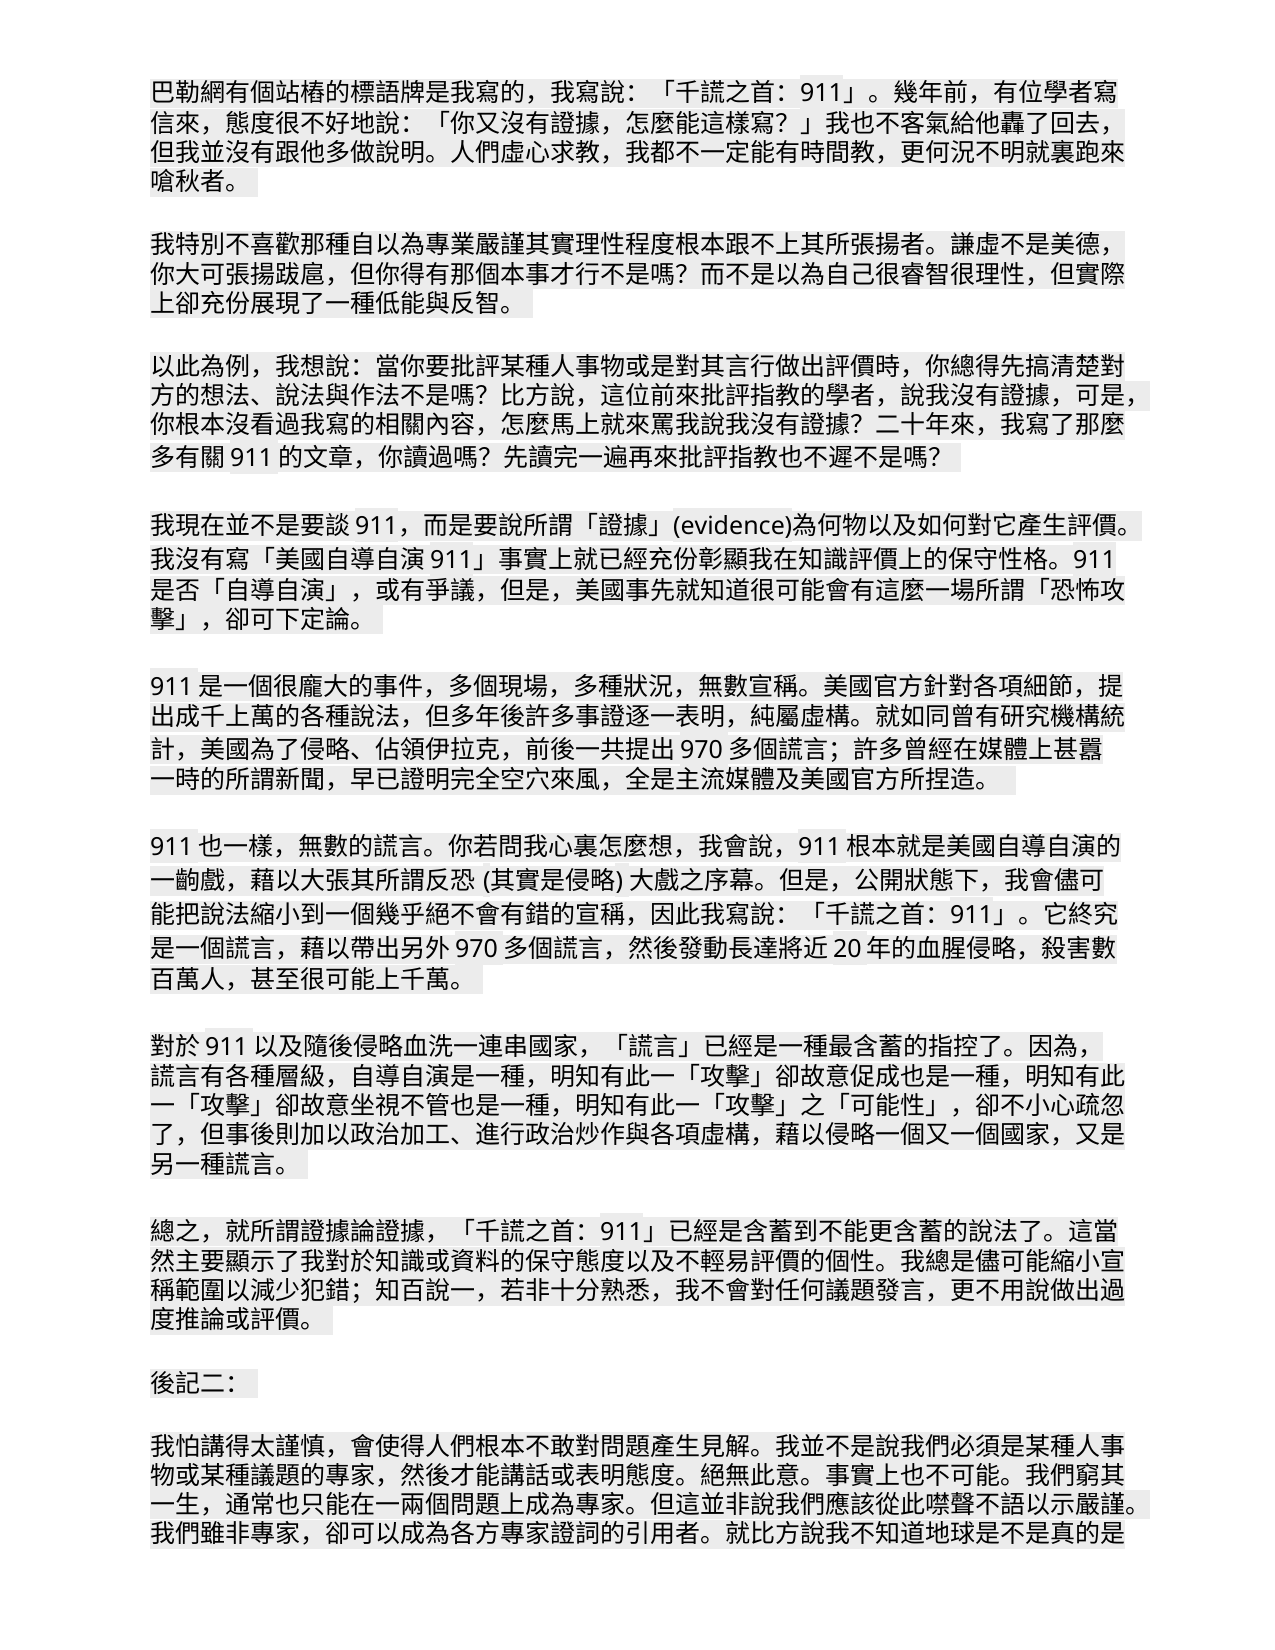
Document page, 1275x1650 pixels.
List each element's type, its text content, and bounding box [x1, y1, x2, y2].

text 後記一： 巴勒網有個站樁的標語牌是我寫的，我寫說：「千謊之首：911」。幾年前，有位學者寫信來，態度很不好地說：「你又沒有證據，怎麼能這樣寫？」我也不客氣給他轟了回去，但我並沒有跟他多做說明。人們虛心求教，我都不一定能有時間教，更何況不明就裏跑來嗆秋者。 我特別不喜歡那種自以為專業嚴謹其實理性程度根本跟不上其所張揚者。謙虛不是美德，你大可張揚跋扈，但你得有那個本事才行不是嗎？而不是以為自己很睿智很理性，但實際上卻充份展現了一種低能與反智。 以此為例，我想說：當你要批評某種人事物或是對其言行做出評價時，你總得先搞清楚對方的想法、說法與作法不是嗎？比方說，這位前來批評指教的學者，說我沒有證據，可是，你根本沒看過我寫的相關內容，怎麼馬上就來罵我說我沒有證據？二十年來，我寫了那麼多有關911的文章，你讀過嗎？先讀完一遍再來批評指教也不遲不是嗎？ 我現在並不是要談911，而是要說所謂「證據」(evidence)為何物以及如何對它產生評價。我沒有寫「美國自導自演911」事實上就已經充份彰顯我在知識評價上的保守性格。911是否「自導自演」，或有爭議，但是，美國事先就知道很可能會有這麼一場所謂「恐怖攻擊」，卻可下定論。 911是一個很龐大的事件，多個現場，多種狀況，無數宣稱。美國官方針對各項細節，提出成千上萬的各種說法，但多年後許多事證逐一表明，純屬虛構。就如同曾有研究機構統計，美國為了侵略、佔領伊拉克，前後一共提出970多個謊言；許多曾經在媒體上甚囂一時的所謂新聞，早已證明完全空穴來風，全是主流媒體及美國官方所捏造。 911也一樣，無數的謊言。你若問我心裏怎麼想，我會說，911根本就是美國自導自演的一齣戲，藉以大張其所謂反恐 (其實是侵略) 大戲之序幕。但是，公開狀態下，我會儘可能把說法縮小到一個幾乎絕不會有錯的宣稱，因此我寫說：「千謊之首：911」。它終究是一個謊言，藉以帶出另外970多個謊言，然後發動長達將近20年的血腥侵略，殺害數百萬人，甚至很可能上千萬。 對於911以及隨後侵略血洗一連串國家，「謊言」已經是一種最含蓄的指控了。因為，謊言有各種層級，自導自演是一種，明知有此一「攻擊」卻故意促成也是一種，明知有此一「攻擊」卻故意坐視不管也是一種，明知有此一「攻擊」之「可能性」，卻不小心疏忽了，但事後則加以政治加工、進行政治炒作與各項虛構，藉以侵略一個又一個國家，又是另一種謊言。 總之，就所謂證據論證據，「千謊之首：911」已經是含蓄到不能更含蓄的說法了。這當然主要顯示了我對於知識或資料的保守態度以及不輕易評價的個性。我總是儘可能縮小宣稱範圍以減少犯錯；知百說一，若非十分熟悉，我不會對任何議題發言，更不用說做出過度推論或評價。 後記二： 我怕講得太謹慎，會使得人們根本不敢對問題產生見解。我並不是說我們必須是某種人事物或某種議題的專家，然後才能講話或表明態度。絕無此意。事實上也不可能。我們窮其一生，通常也只能在一兩個問題上成為專家。但這並非說我們應該從此噤聲不語以示嚴謹。我們雖非專家，卻可以成為各方專家證詞的引用者。就比方說我不知道地球是不是真的是圓的，我不需要親自去做研究，我一樣可以從各方專家的證詞中，對於「地球是不是圓的」這道命題做出評價。 也就是說，我們不可能是各種問題或議題或各領域的專家，但我們一樣可以是個鑑賞者，鑑賞各方專家之證詞，從而對各種問題產生態度與評價。 鑑賞說來簡單，其實一點也不簡單，至少在現實上，良好的評價者依然十分罕見。人們通常是根據頭銜、知名度或所謂社會地位等等這些與證詞品質無關或不必然相關的「光環」來判斷，而不是進入證詞本身來評價。 也許你會說，當你不是專家時，如何評價不管是真專家或假專家的言論與思維？這其實不是問題，比方說，我就算不會演戲，我也不會畫畫，但我照樣看得懂演技，我照樣能鑑賞畫作。知識其實也一樣，有它的某種「形式」特徵；我們雖然無法評價某種知識「內容」本身，但一樣可以評價其內在合理性與一致性以及相關的表達品質。 就比方說，就算一個根本不知道什麼是玻利維亞的中小學生，當他看到那位姓藍的「專欄作家」那樣一種低能到爆的文字時，他一樣可以知道這是一篇唬爛文。為什麼呢？因為你可以輕易看出作者使用證據的能力很幼稚；你可以輕易看出作者根本不是在議論，而是動用大量修辭來抹黑；你更能輕易看出各種荒唐透頂充滿極端偏見乃至互相矛盾的可笑評價....太多問題了，講不完。 但是，一般人卻不會 (或不敢) 這樣讀東西，反而很容易就會被某種虛張聲勢的頭銜或故意寫得好像很深入的一堆無聊無關數據或資料所唬弄，然後就會以為這是一篇專家證詞，從而接受其腦殘結論。洗腦往往就是這麼回事。 [150, 75, 1125, 1549]
